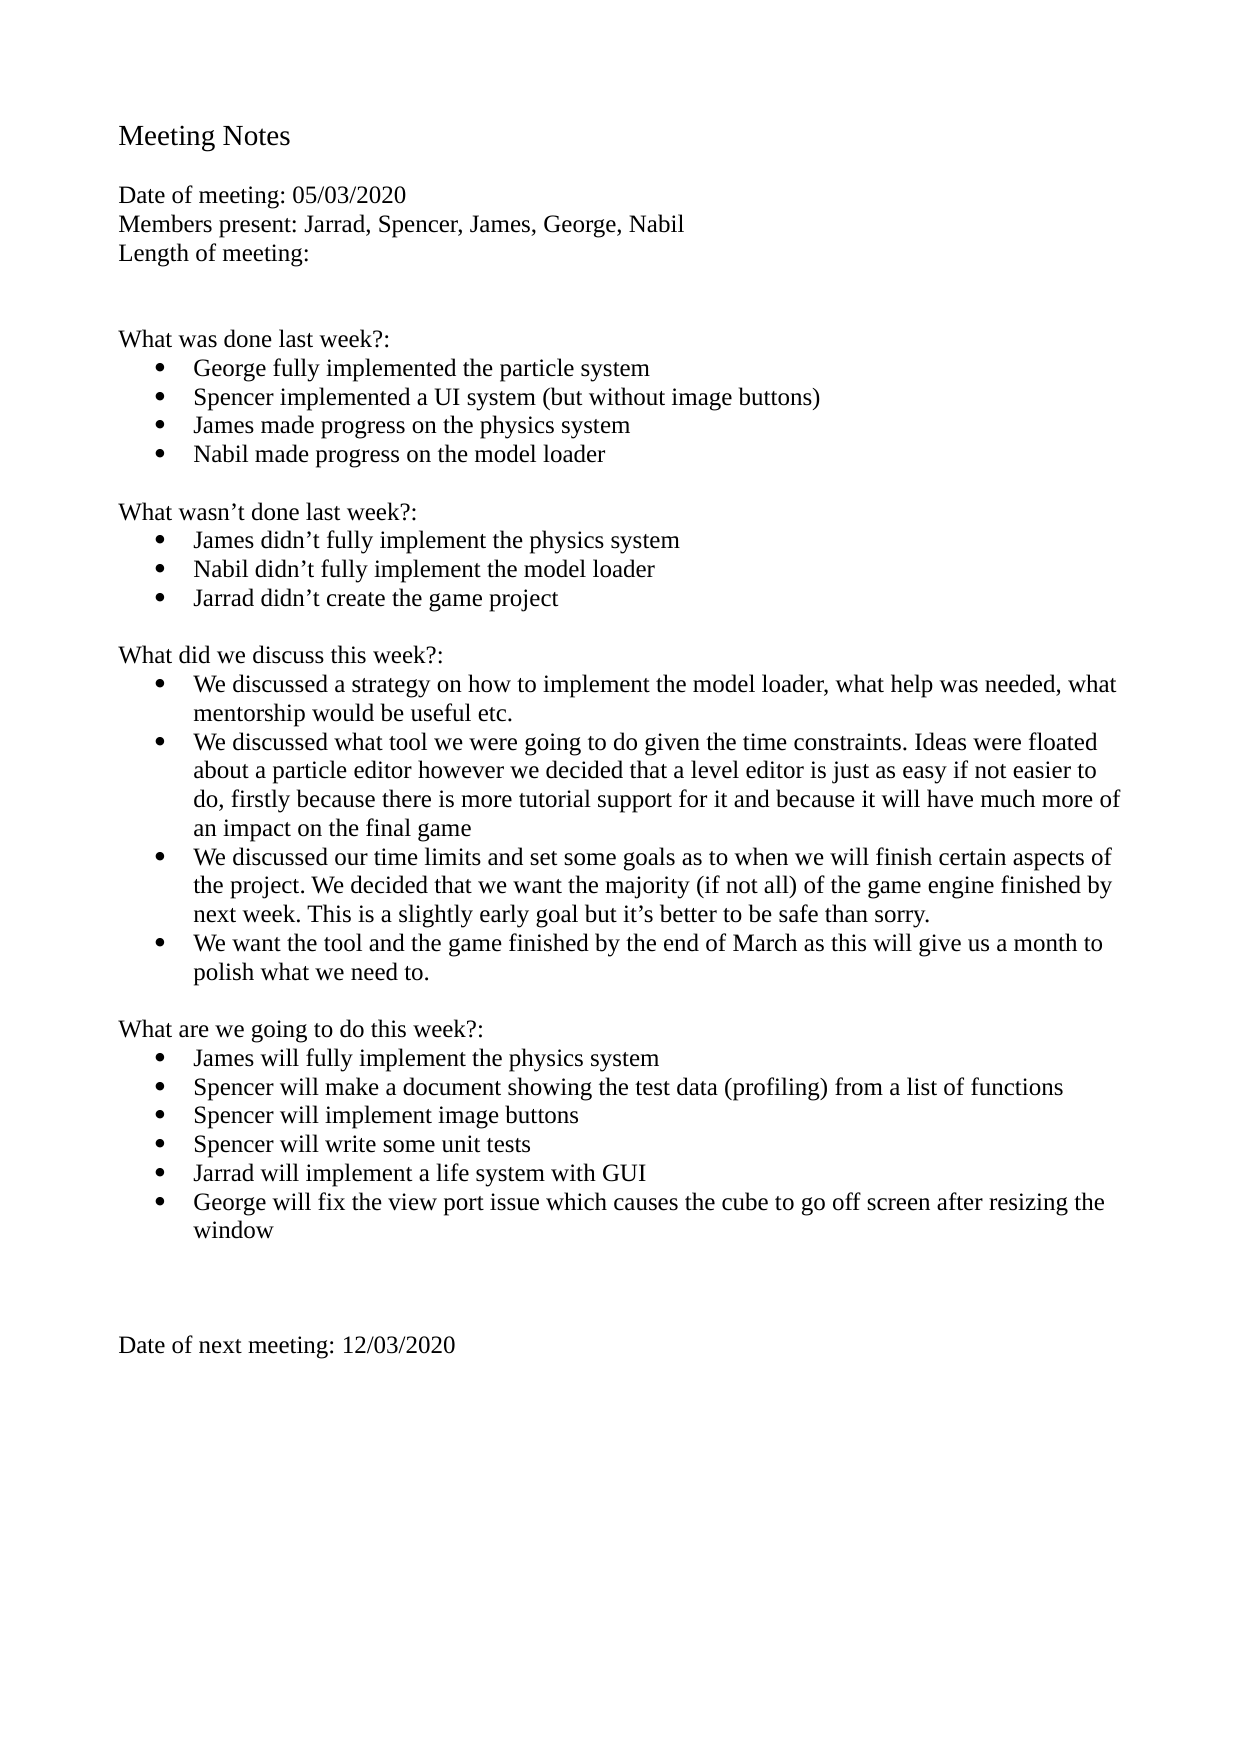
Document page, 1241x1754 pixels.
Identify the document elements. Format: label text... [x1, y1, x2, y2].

text Meeting Notes [118, 118, 1122, 152]
list Spencer implemented a UI system (but without image buttons) [156, 382, 1122, 410]
text What are we going to do this week?: [118, 1014, 1122, 1043]
list Spencer will implement image buttons [156, 1100, 1122, 1129]
list We discussed our time limits and set some goals as to when we will finish certain aspects of the project. We decided that we want the majority (if not all) of the game engine finished by next week. This is a slightly early goal but it’s better to be safe than sorry. [156, 842, 1122, 928]
list Nabil didn’t fully implement the model loader [156, 554, 1122, 583]
list We want the tool and the game finished by the end of March as this will give us a month to polish what we need to. [156, 928, 1122, 985]
list George will fix the view port issue which causes the cube to go off screen after resizing the window [156, 1187, 1122, 1244]
list Spencer will write some unit tests [156, 1129, 1122, 1158]
list James made progress on the physics system [156, 410, 1122, 439]
list We discussed what tool we were going to do given the time constraints. Ideas were floated about a particle editor however we decided that a level editor is just as easy if not easier to do, firstly because there is more tutorial support for it and because it will have much more of an impact on the final game [156, 727, 1122, 842]
list Jarrad will implement a life system with GUI [156, 1158, 1122, 1187]
list Nabil made progress on the model loader [156, 439, 1122, 468]
list George fully implemented the particle system [156, 353, 1122, 382]
text What was done last week?: [118, 324, 1122, 353]
list James didn’t fully implement the physics system [156, 525, 1122, 554]
list Spencer will make a document showing the test data (profiling) from a list of functions [156, 1072, 1122, 1100]
list James will fully implement the physics system [156, 1043, 1122, 1072]
list Jarrad didn’t create the game project [156, 583, 1122, 612]
text Members present: Jarrad, Spencer, James, George, Nabil [118, 209, 1122, 238]
text Date of next meeting: 12/03/2020 [118, 1330, 1122, 1359]
text What wasn’t done last week?: [118, 497, 1122, 525]
text Date of meeting: 05/03/2020 [118, 180, 1122, 209]
text Length of meeting: [118, 238, 1122, 267]
list We discussed a strategy on how to implement the model loader, what help was needed, what mentorship would be useful etc. [156, 669, 1122, 727]
text What did we discuss this week?: [118, 640, 1122, 669]
